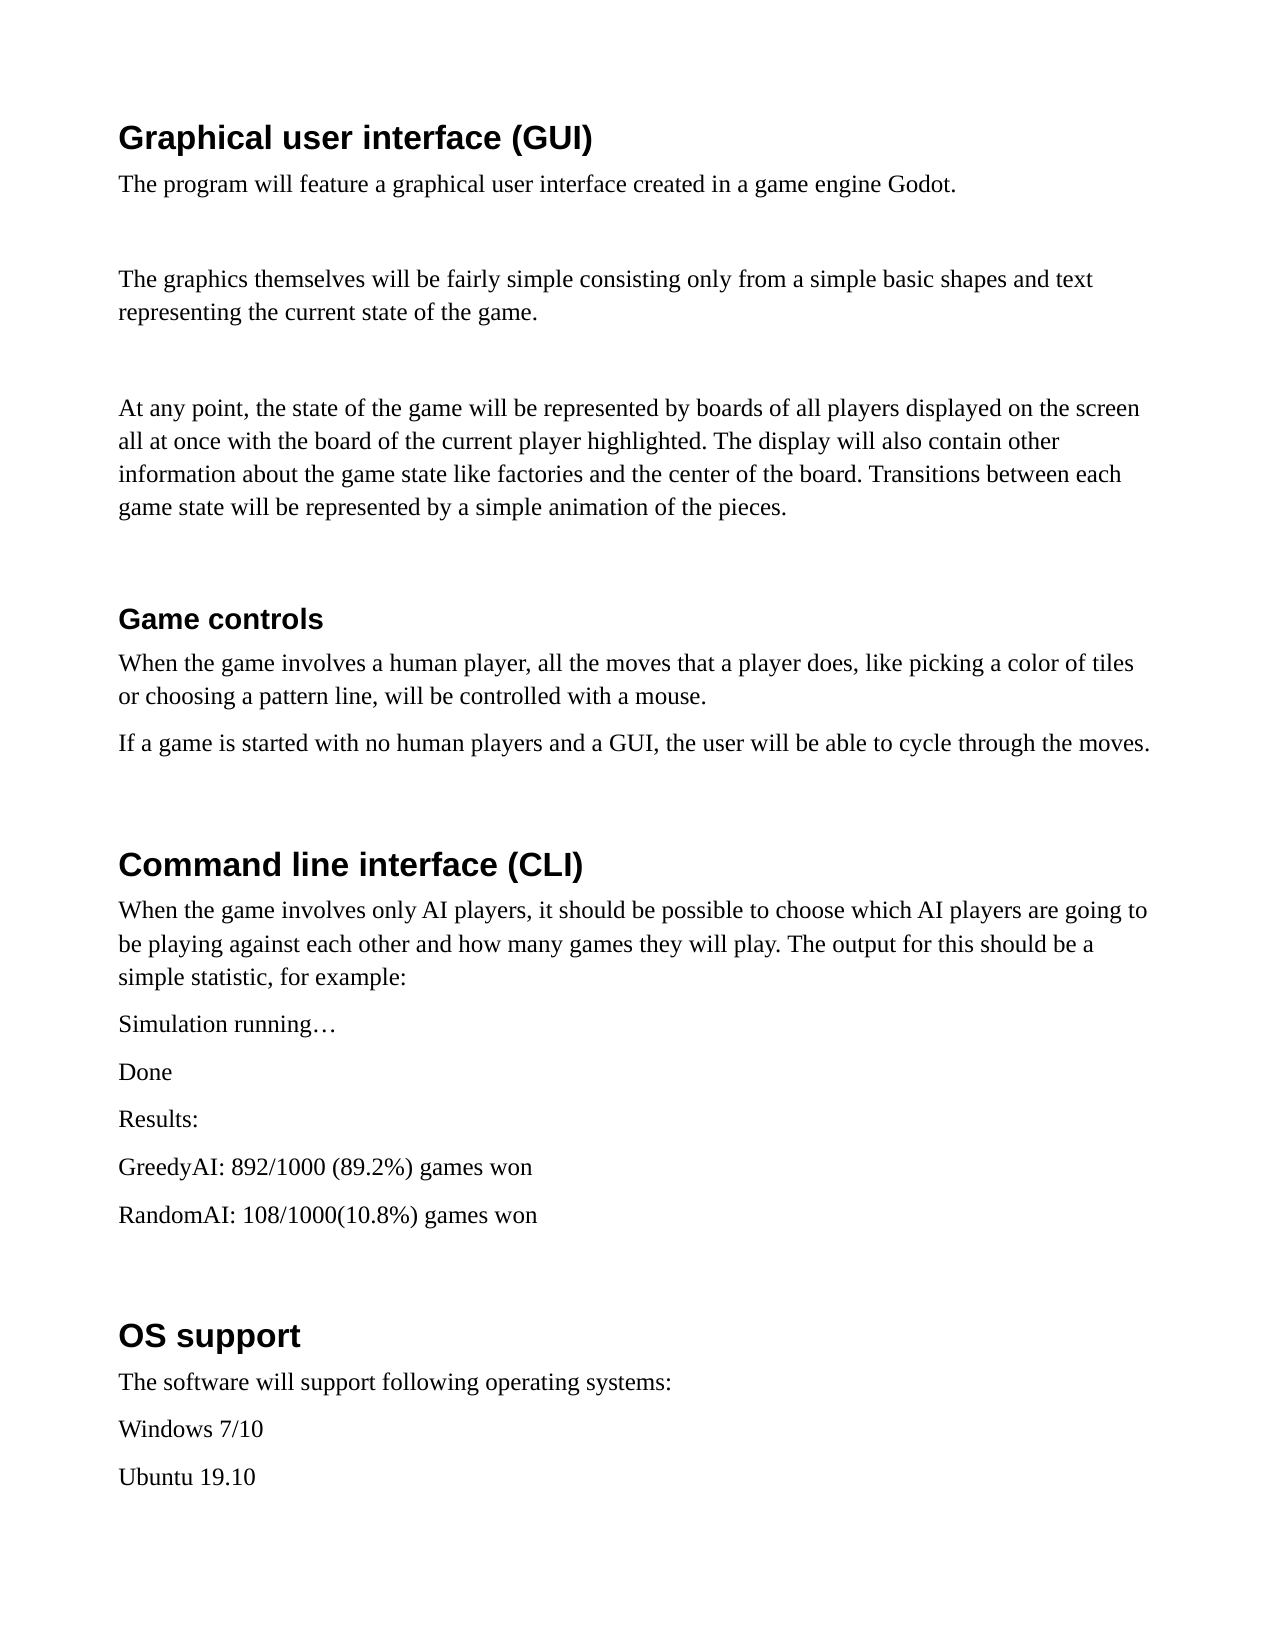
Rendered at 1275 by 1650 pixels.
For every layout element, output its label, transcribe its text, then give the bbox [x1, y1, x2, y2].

text The graphics themselves will be fairly simple consisting only from a simple basic shapes and text representing the current state of the game. [118, 264, 1157, 326]
text Ubuntu 19.10 [118, 1462, 1157, 1491]
text When the game involves a human player, all the moves that a player does, like picking a color of tiles or choosing a pattern line, will be controlled with a mouse. [118, 648, 1157, 709]
text Done [118, 1057, 1157, 1086]
subtitle OS support [118, 1316, 1157, 1354]
text Simulation running… [118, 1009, 1157, 1038]
subtitle Graphical user interface (GUI) [118, 118, 1157, 157]
text If a game is started with no human players and a GUI, the user will be able to cycle through the moves. [118, 728, 1157, 757]
text Results: [118, 1104, 1157, 1133]
text When the game involves only AI players, it should be possible to choose which AI players are going to be playing against each other and how many games they will play. The output for this should be a simple statistic, for example: [118, 896, 1157, 990]
text The program will feature a graphical user interface created in a game engine Godot. [118, 169, 1157, 198]
subtitle Command line interface (CLI) [118, 844, 1157, 883]
subtitle Game controls [118, 602, 1157, 635]
text GreedyAI: 892/1000 (89.2%) games won [118, 1152, 1157, 1181]
text RandomAI: 108/1000(10.8%) games won [118, 1200, 1157, 1228]
text At any point, the state of the game will be represented by boards of all players displayed on the screen all at once with the board of the current player highlighted. The display will also contain other information about the game state like factories and the center of the board. Transitions between each game state will be represented by a simple animation of the pieces. [118, 393, 1157, 521]
text Windows 7/10 [118, 1414, 1157, 1443]
text The software will support following operating systems: [118, 1367, 1157, 1396]
